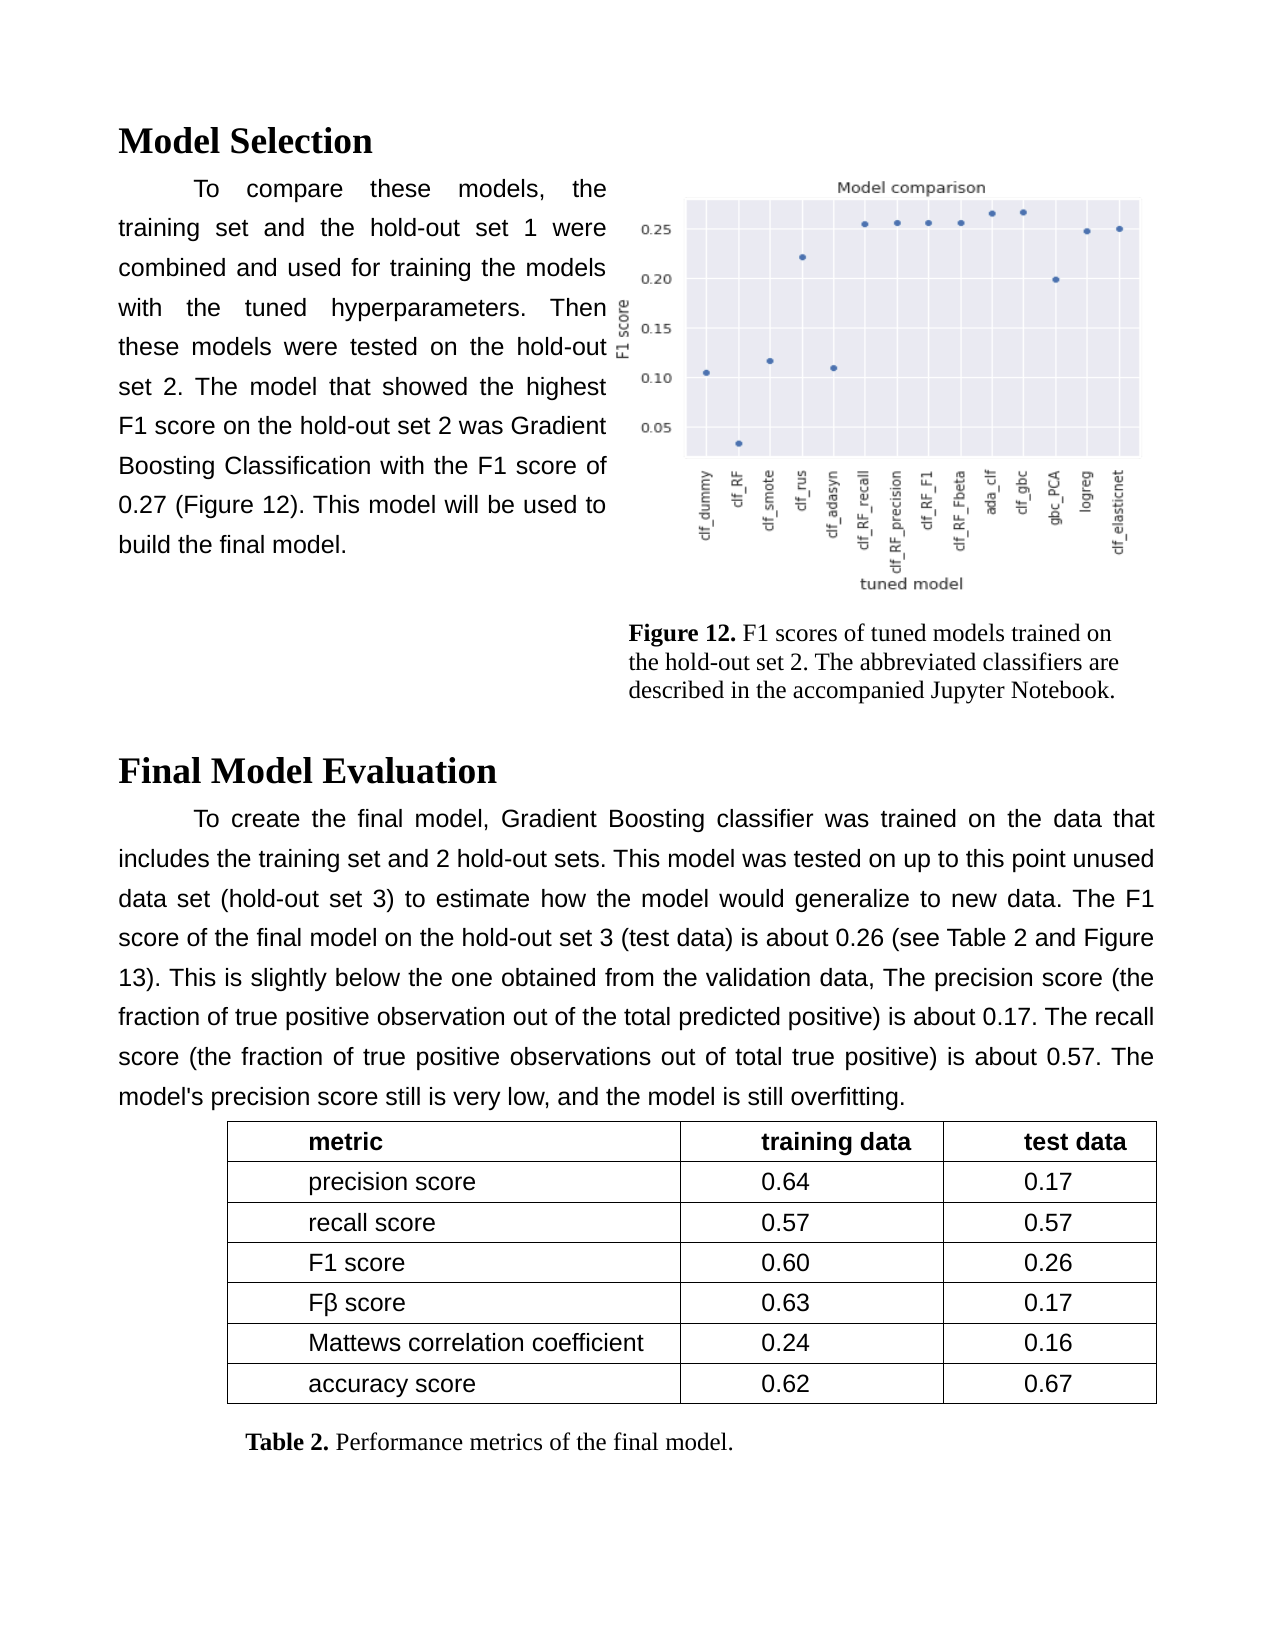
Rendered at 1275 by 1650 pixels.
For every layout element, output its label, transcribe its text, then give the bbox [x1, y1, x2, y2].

text To compare these models, the training set and the hold-out set 1 were combined and used for training the models with the tuned hyperparameters. Then these models were tested on the hold-out set 2. The model that showed the highest F1 score on the hold-out set 2 was Gradient Boosting Classification with the F1 score of 0.27 (Figure 12). This model will be used to build the final model. [118, 174, 607, 559]
table_cell 0.63 [681, 1283, 943, 1323]
table_cell Fβ score [228, 1283, 680, 1323]
table_cell 0.64 [681, 1162, 943, 1202]
subtitle Final Model Evaluation [118, 749, 1157, 792]
table_cell 0.26 [944, 1243, 1156, 1282]
table_cell 0.60 [681, 1243, 943, 1282]
table_cell 0.24 [681, 1324, 943, 1363]
subtitle Model Selection [118, 118, 1157, 161]
table_cell 0.57 [944, 1203, 1156, 1242]
picture [607, 173, 1157, 600]
table_header training data [681, 1122, 943, 1161]
table_cell 0.62 [681, 1364, 943, 1403]
table_cell precision score [228, 1162, 680, 1202]
table_cell 0.67 [944, 1364, 1156, 1403]
table_header metric [228, 1122, 680, 1161]
table_cell Mattews correlation coefficient [228, 1324, 680, 1363]
table_header test data [944, 1122, 1156, 1161]
table_cell recall score [228, 1203, 680, 1242]
table_cell F1 score [228, 1243, 680, 1282]
table_cell 0.57 [681, 1203, 943, 1242]
table_cell accuracy score [228, 1364, 680, 1403]
table_cell 0.17 [944, 1283, 1156, 1323]
text To create the final model, Gradient Boosting classifier was trained on the data that includes the training set and 2 hold-out sets. This model was tested on up to this point unused data set (hold-out set 3) to estimate how the model would generalize to new data. The F1 score of the final model on the hold-out set 3 (test data) is about 0.26 (see Table 2 and Figure 13). This is slightly below the one obtained from the validation data, The precision score (the fraction of true positive observation out of the total predicted positive) is about 0.17. The recall score (the fraction of true positive observations out of total true positive) is about 0.57. The model's precision score still is very low, and the model is still overfitting. [118, 804, 1157, 1110]
table_cell 0.17 [944, 1162, 1156, 1202]
table_cell 0.16 [944, 1324, 1156, 1363]
